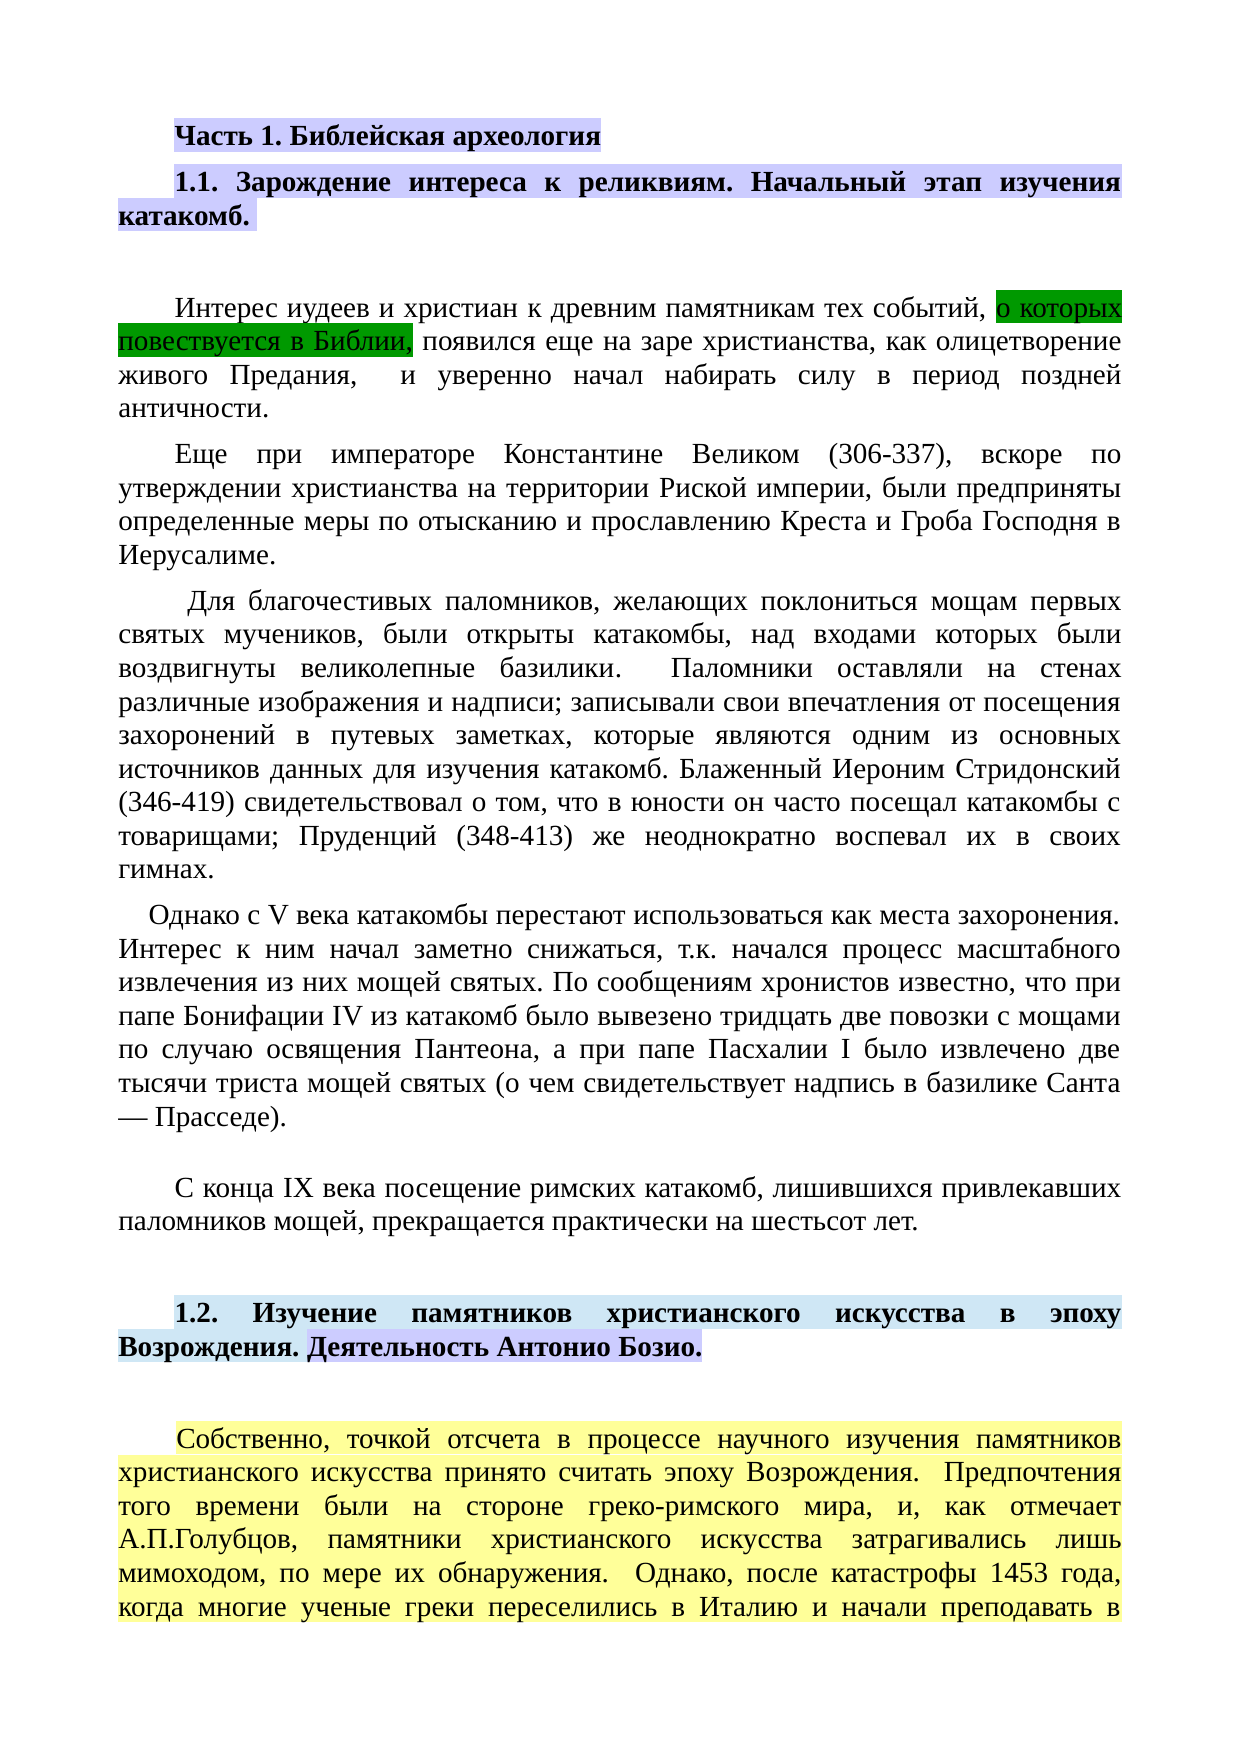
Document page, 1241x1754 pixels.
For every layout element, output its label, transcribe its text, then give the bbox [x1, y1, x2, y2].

text 1.1. Зарождение интереса к реликвиям. Начальный этап изучения катакомб. [118, 164, 1122, 231]
subtitle С конца IX века посещение римских катакомб, лишившихся привлекавших паломников мощей, прекращается практически на шестьсот лет. [118, 1170, 1122, 1237]
text Еще при императоре Константине Великом (306-337), вскоре по утверждении христианства на территории Риской империи, были предприняты определенные меры по отысканию и прославлению Креста и Гроба Господня в Иерусалиме. [118, 436, 1122, 571]
text Собственно, точкой отсчета в процессе научного изучения памятников христианского искусства принято считать эпоху Возрождения. Предпочтения того времени были на стороне греко-римского мира, и, как отмечает А.П.Голубцов, памятники христианского искусства затрагивались лишь мимоходом, по мере их обнаружения. Однако, после катастрофы 1453 года, когда многие ученые греки переселились в Италию и начали преподавать в [118, 1421, 1122, 1622]
text 1.2. Изучение памятников христианского искусства в эпоху Возрождения. Деятельность Антонио Бозио. [118, 1295, 1122, 1362]
text Для благочестивых паломников, желающих поклониться мощам первых святых мучеников, были открыты катакомбы, над входами которых были воздвигнуты великолепные базилики. Паломники оставляли на стенах различные изображения и надписи; записывали свои впечатления от посещения захоронений в путевых заметках, которые являются одним из основных источников данных для изучения катакомб. Блаженный Иероним Стридонский (346-419) свидетельствовал о том, что в юности он часто посещал катакомбы с товарищами; Пруденций (348-413) же неоднократно воспевал их в своих гимнах. [118, 583, 1122, 885]
text Часть 1. Библейская археология [118, 118, 1122, 152]
text Однако с V века катакомбы перестают использоваться как места захоронения. Интерес к ним начал заметно снижаться, т.к. начался процесс масштабного извлечения из них мощей святых. По сообщениям хронистов известно, что при папе Бонифации IV из катакомб было вывезено тридцать две повозки с мощами по случаю освящения Пантеона, а при папе Пасхалии I было извлечено две тысячи триста мощей святых (о чем свидетельствует надпись в базилике Санта — Прасседе). [118, 897, 1122, 1132]
text Интерес иудеев и христиан к древним памятникам тех событий, о которых повествуется в Библии, появился еще на заре христианства, как олицетворение живого Предания, и уверенно начал набирать силу в период поздней античности. [118, 290, 1122, 424]
